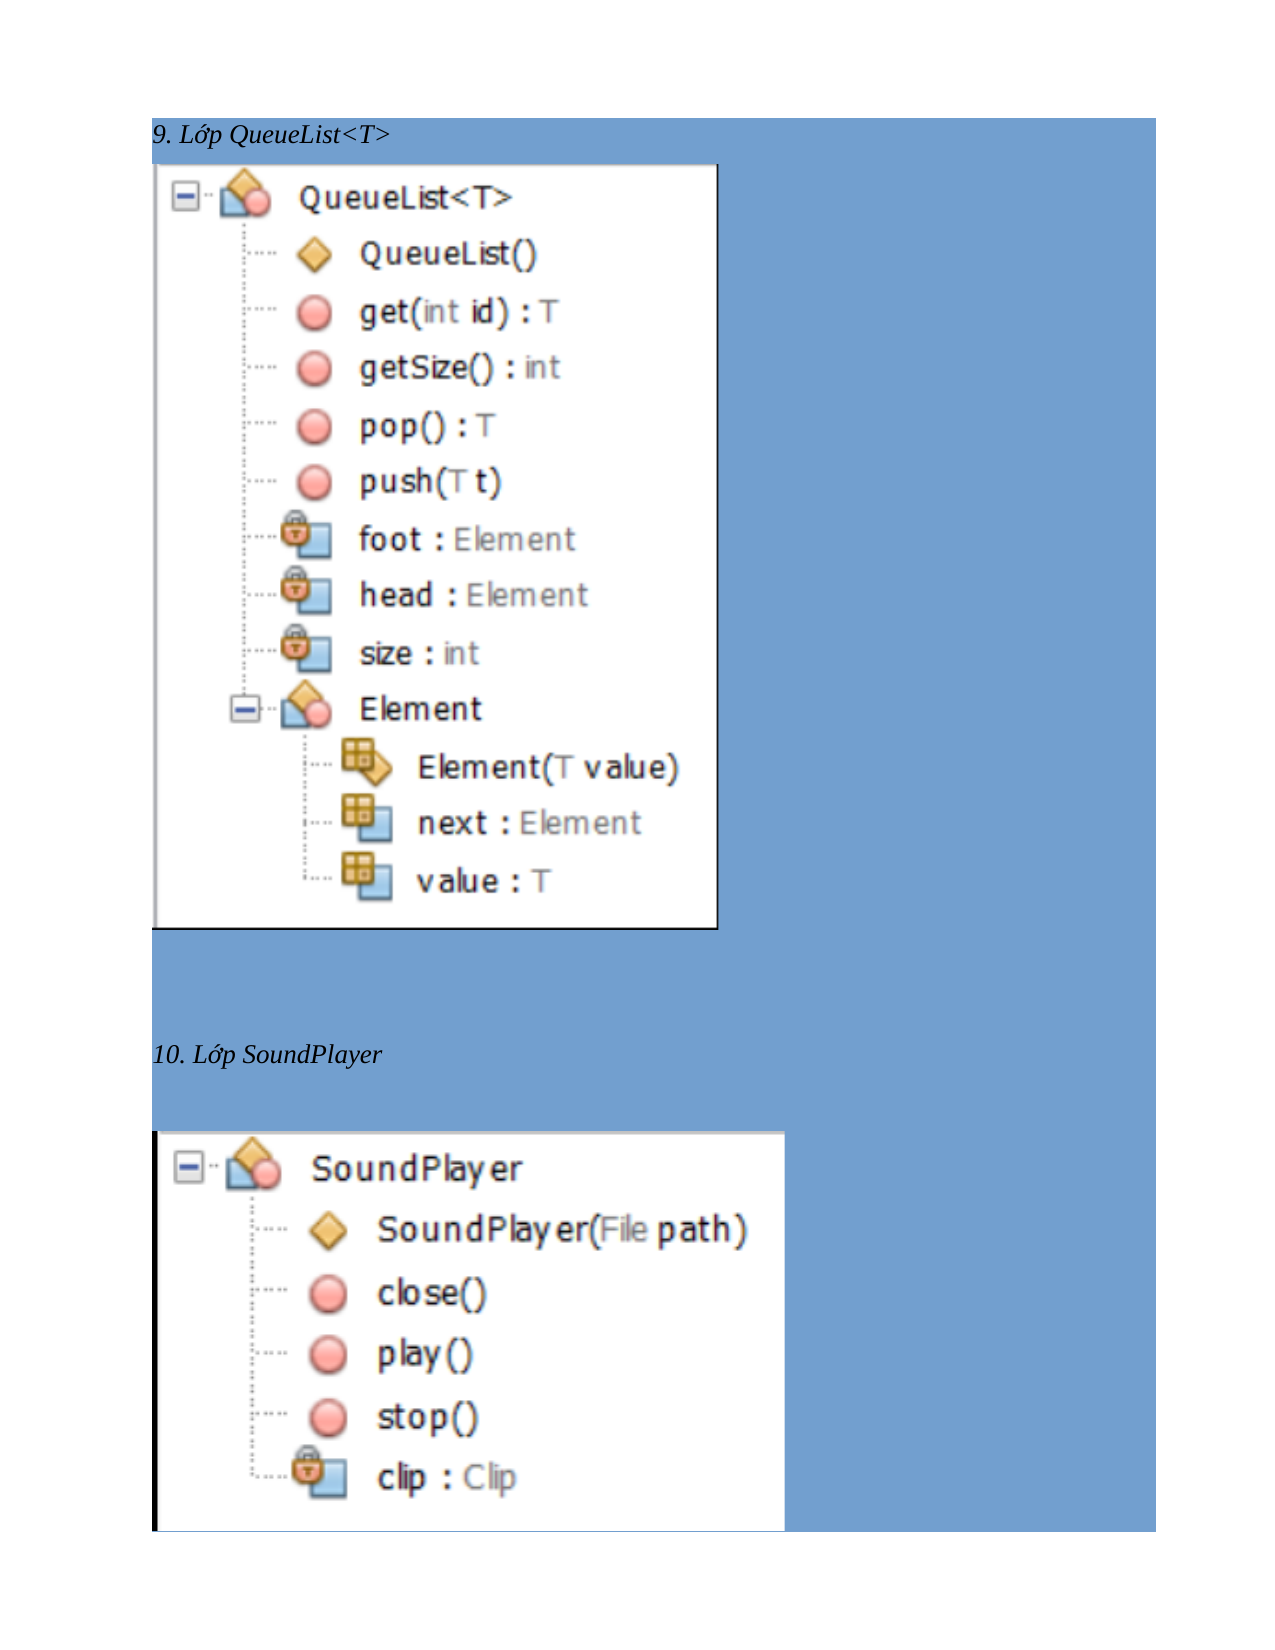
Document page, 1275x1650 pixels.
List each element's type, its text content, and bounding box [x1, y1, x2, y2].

picture [152, 164, 719, 930]
text 10. Lớp SoundPlayer [152, 1038, 1156, 1070]
text 9. Lớp QueueList<T> [152, 118, 1156, 149]
picture [152, 1131, 785, 1531]
